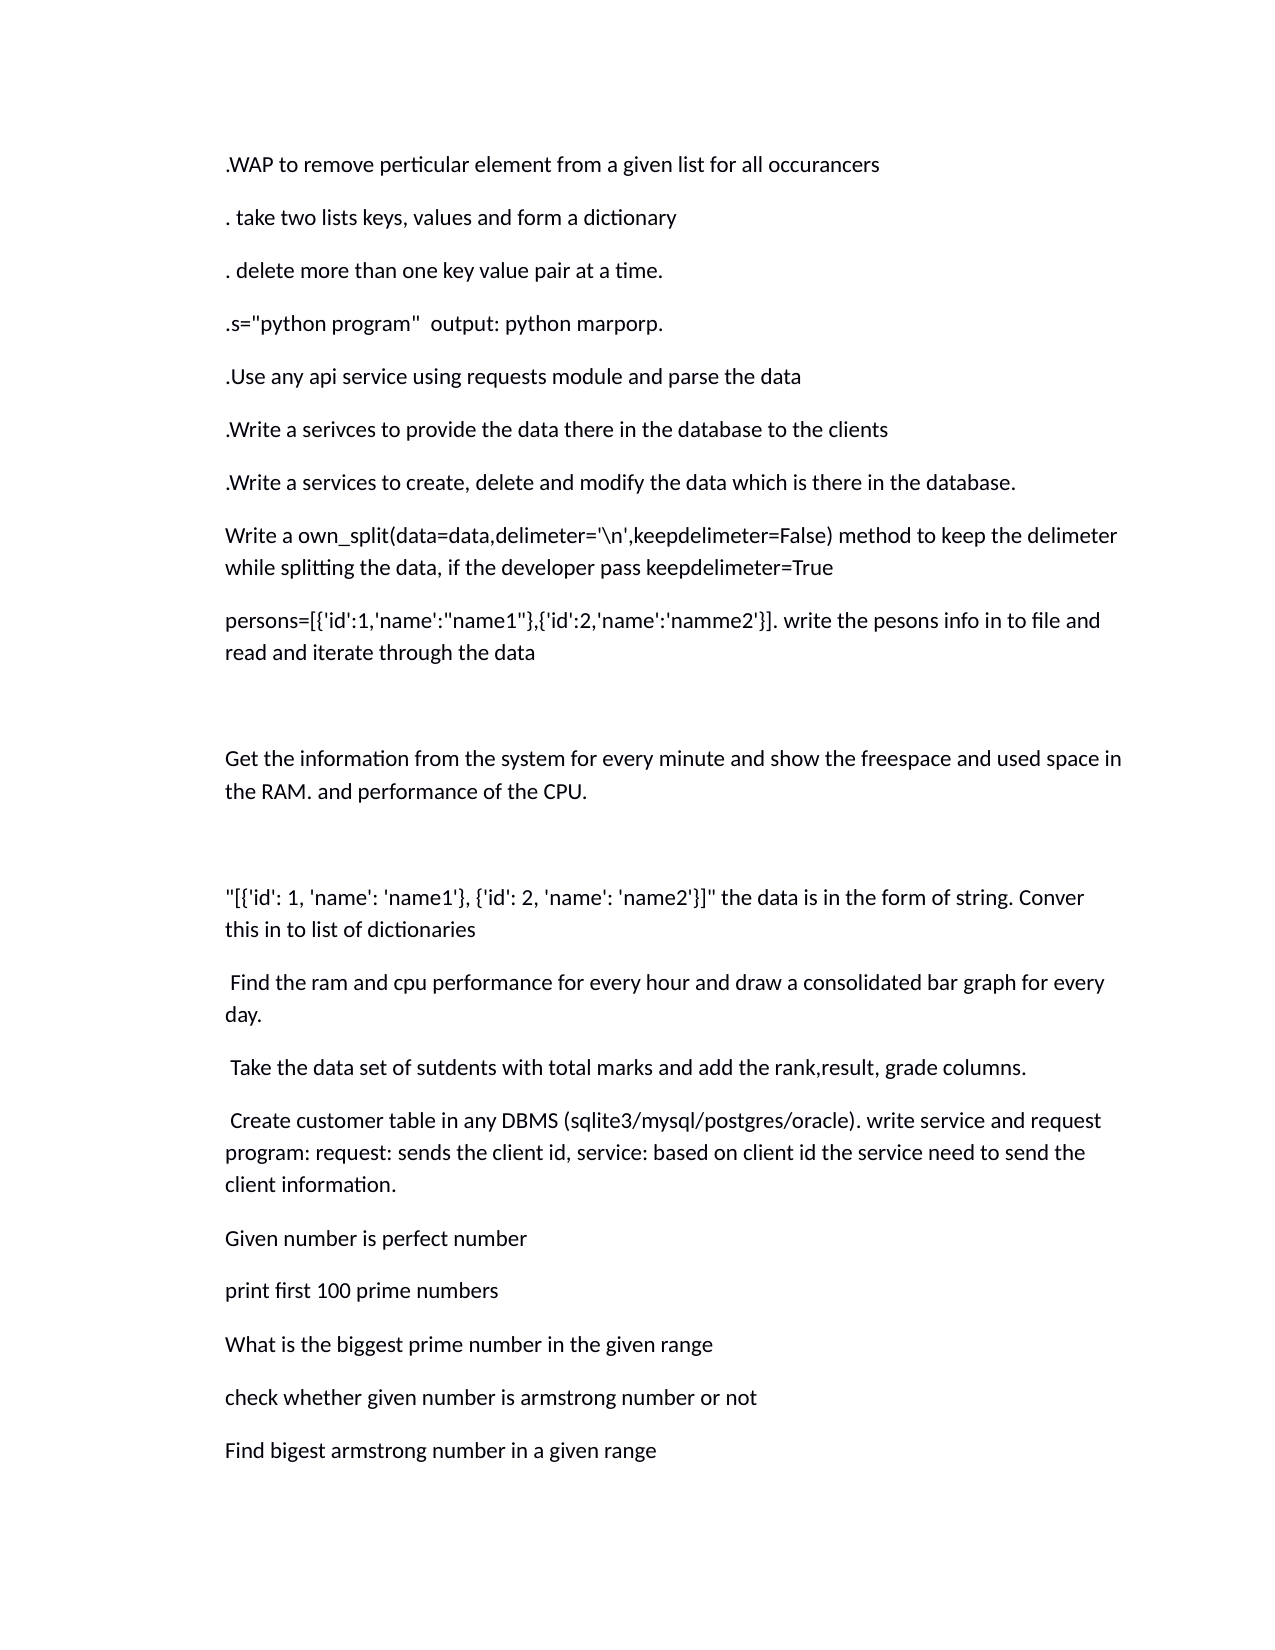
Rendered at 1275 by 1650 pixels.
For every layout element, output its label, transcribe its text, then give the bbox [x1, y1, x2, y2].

list print first 100 prime numbers [225, 1277, 1125, 1305]
list Given number is perfect number [225, 1224, 1125, 1252]
list persons=[{'id':1,'name':"name1"},{'id':2,'name':'namme2'}]. write the pesons info in to file and read and iterate through the data [225, 606, 1125, 667]
list Take the data set of sutdents with total marks and add the rank,result, grade columns. [225, 1053, 1125, 1081]
list .WAP to remove perticular element from a given list for all occurancers [225, 150, 1125, 178]
list . delete more than one key value pair at a time. [225, 256, 1125, 284]
list Create customer table in any DBMS (sqlite3/mysql/postgres/oracle). write service and request program: request: sends the client id, service: based on client id the service need to send the client information. [225, 1106, 1125, 1199]
list . take two lists keys, values and form a dictionary [225, 203, 1125, 231]
list Write a own_split(data=data,delimeter='\n',keepdelimeter=False) method to keep the delimeter while splitting the data, if the developer pass keepdelimeter=True [225, 521, 1125, 581]
list Get the information from the system for every minute and show the freespace and used space in the RAM. and performance of the CPU. [225, 744, 1125, 805]
list .Write a services to create, delete and modify the data which is there in the database. [225, 468, 1125, 496]
list Find bigest armstrong number in a given range [225, 1436, 1125, 1464]
list .s="python program" output: python marporp. [225, 309, 1125, 337]
list .Write a serivces to provide the data there in the database to the clients [225, 415, 1125, 443]
list .Use any api service using requests module and parse the data [225, 362, 1125, 390]
list "[{'id': 1, 'name': 'name1'}, {'id': 2, 'name': 'name2'}]" the data is in the form of string. Conver this in to list of dictionaries [225, 883, 1125, 943]
list What is the biggest prime number in the given range [225, 1330, 1125, 1358]
list Find the ram and cpu performance for every hour and draw a consolidated bar graph for every day. [225, 968, 1125, 1028]
list check whether given number is armstrong number or not [225, 1383, 1125, 1411]
